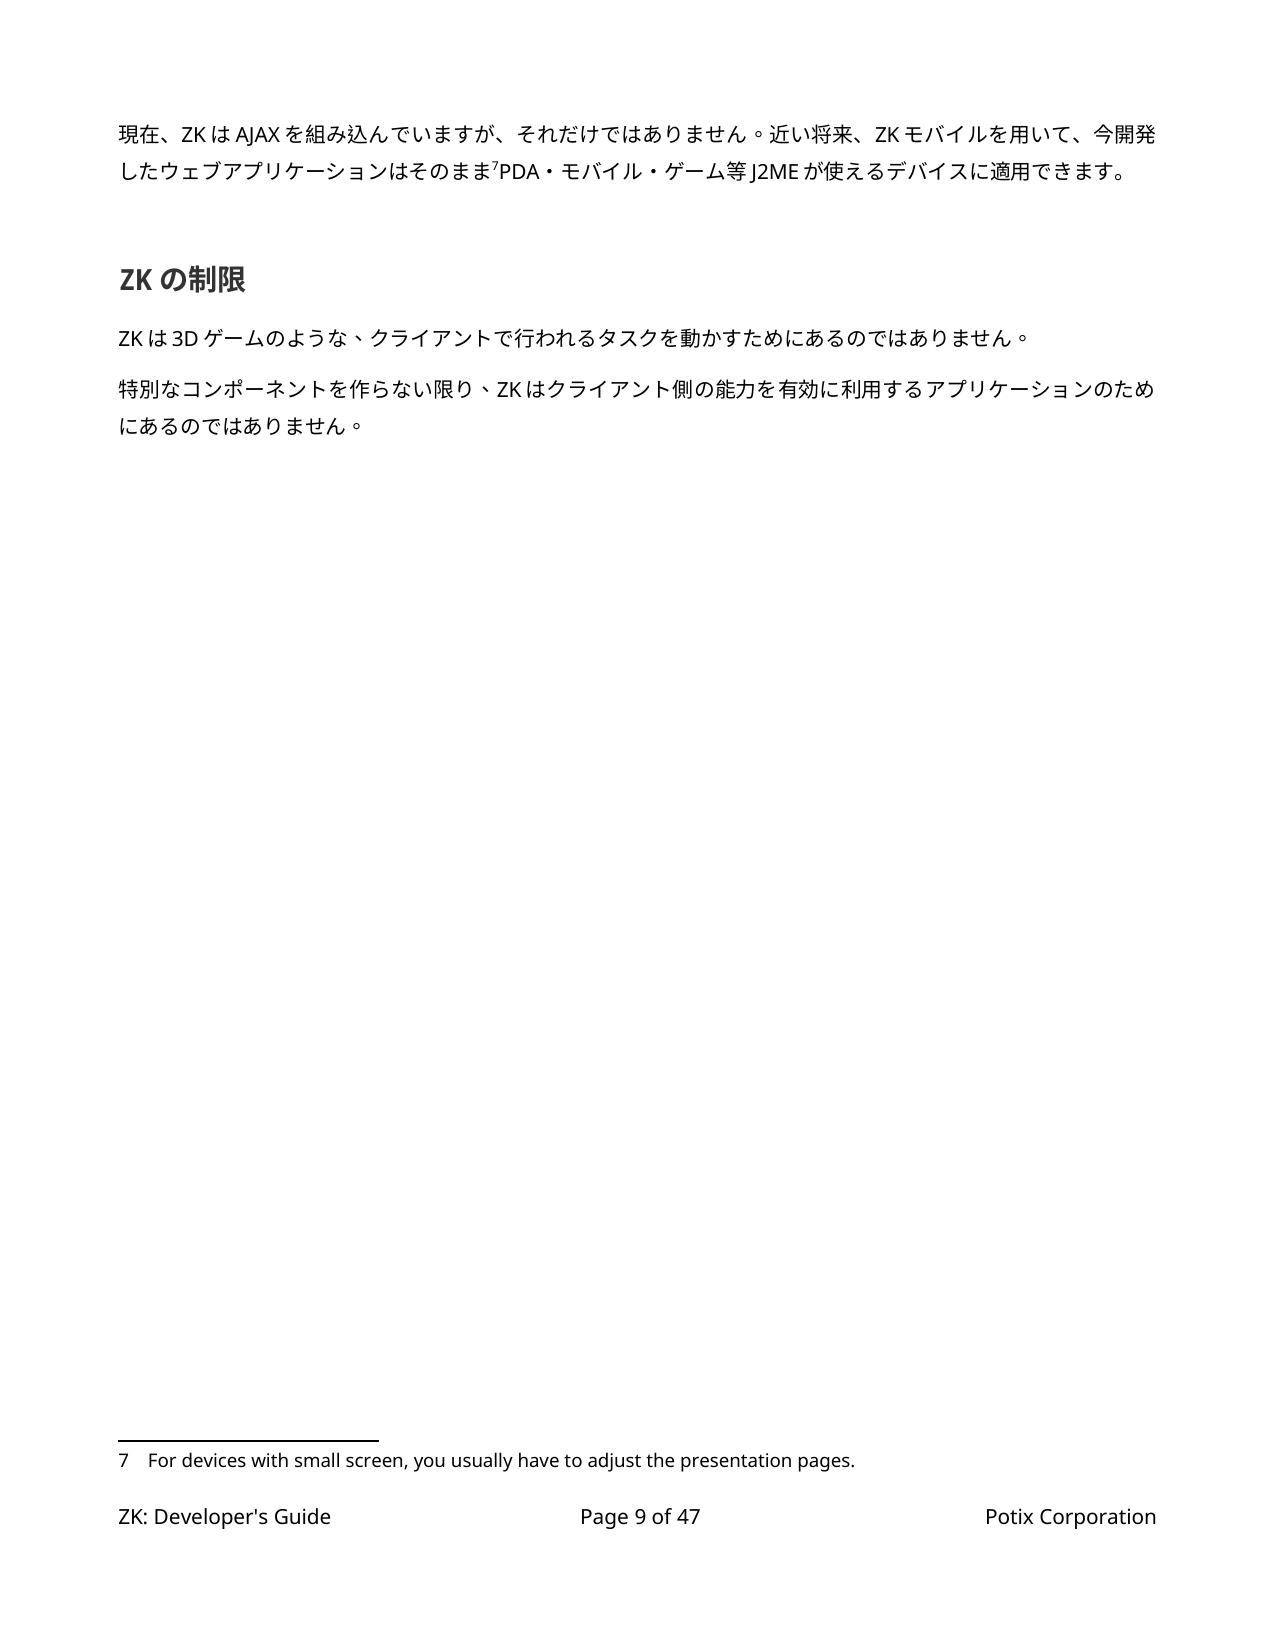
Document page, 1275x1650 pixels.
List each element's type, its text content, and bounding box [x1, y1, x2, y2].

text ZKは3Dゲームのような、クライアントで行われるタスクを動かすためにあるのではありません。 [118, 323, 1157, 353]
text 現在、ZKはAJAXを組み込んでいますが、それだけではありません。近い将来、ZKモバイルを用いて、今開発したウェブアプリケーションはそのままPDA・モバイル・ゲーム等J2MEが使えるデバイスに適用できます。 [118, 118, 1157, 186]
text For devices with small screen, you usually have to adjust the presentation pages. [118, 1447, 1157, 1473]
text 特別なコンポーネントを作らない限り、ZKはクライアント側の能力を有効に利用するアプリケーションのためにあるのではありません。 [118, 373, 1157, 441]
subtitle ZKの制限 [118, 256, 1157, 299]
